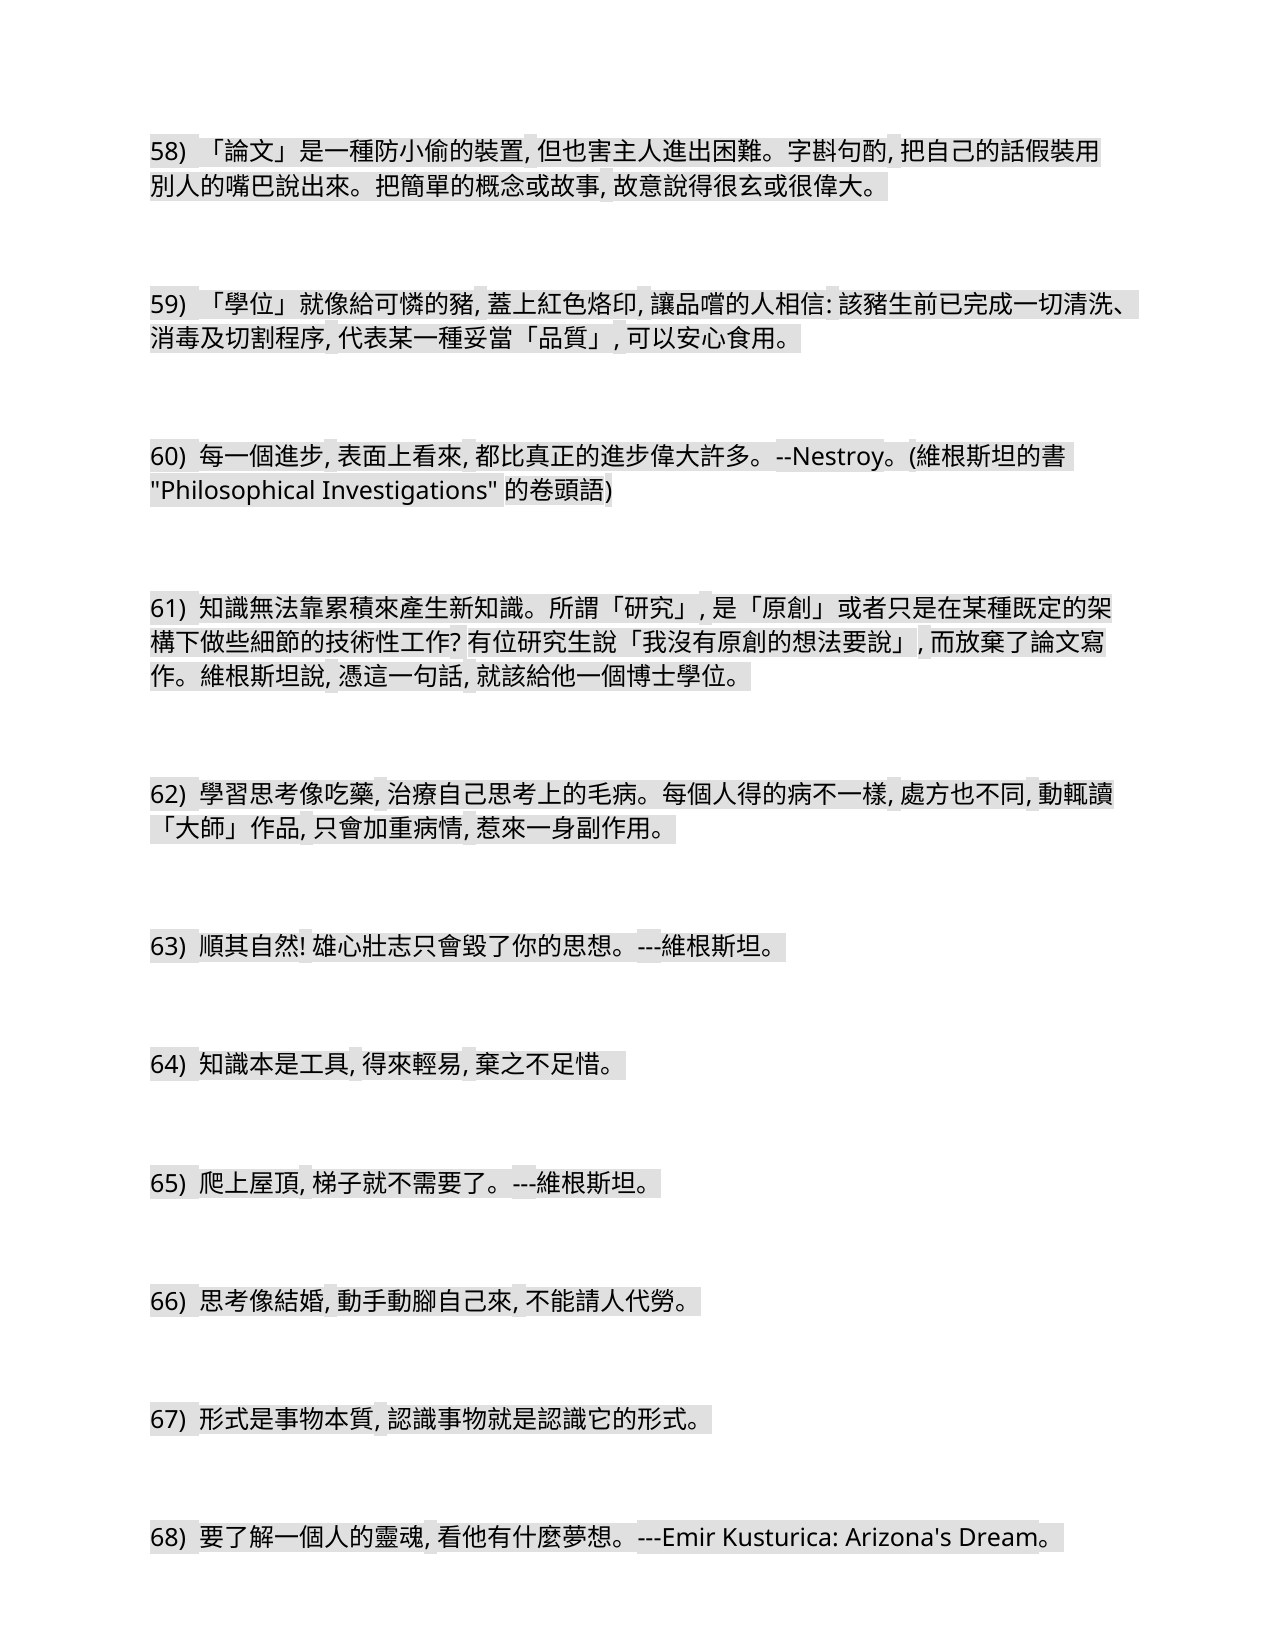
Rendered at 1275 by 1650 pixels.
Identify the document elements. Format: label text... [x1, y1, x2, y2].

text 58) 「論文」是一種防小偷的裝置, 但也害主人進出困難。字斟句酌, 把自己的話假裝用別人的嘴巴說出來。把簡單的概念或故事, 故意說得很玄或很偉大。 [150, 134, 1125, 202]
text 59) 「學位」就像給可憐的豬, 蓋上紅色烙印, 讓品嚐的人相信: 該豬生前已完成一切清洗、消毒及切割程序, 代表某一種妥當「品質」, 可以安心食用。 [150, 286, 1125, 354]
text 62) 學習思考像吃藥, 治療自己思考上的毛病。每個人得的病不一樣, 處方也不同, 動輒讀「大師」作品, 只會加重病情, 惹來一身副作用。 [150, 777, 1125, 845]
text 67) 形式是事物本質, 認識事物就是認識它的形式。 [150, 1402, 1125, 1436]
text 63) 順其自然! 雄心壯志只會毀了你的思想。---維根斯坦。 [150, 929, 1125, 963]
text 68) 要了解一個人的靈魂, 看他有什麼夢想。---Emir Kusturica: Arizona's Dream。 [150, 1520, 1125, 1554]
text 60) 每一個進步, 表面上看來, 都比真正的進步偉大許多。--Nestroy。(維根斯坦的書 "Philosophical Investigations" 的卷頭語) [150, 438, 1125, 507]
text 66) 思考像結婚, 動手動腳自己來, 不能請人代勞。 [150, 1283, 1125, 1317]
text 64) 知識本是工具, 得來輕易, 棄之不足惜。 [150, 1047, 1125, 1081]
text 65) 爬上屋頂, 梯子就不需要了。---維根斯坦。 [150, 1165, 1125, 1199]
text 61) 知識無法靠累積來產生新知識。所謂「研究」, 是「原創」或者只是在某種既定的架構下做些細節的技術性工作? 有位研究生說「我沒有原創的想法要說」, 而放棄了論文寫作。維根斯坦說, 憑這一句話, 就該給他一個博士學位。 [150, 591, 1125, 693]
